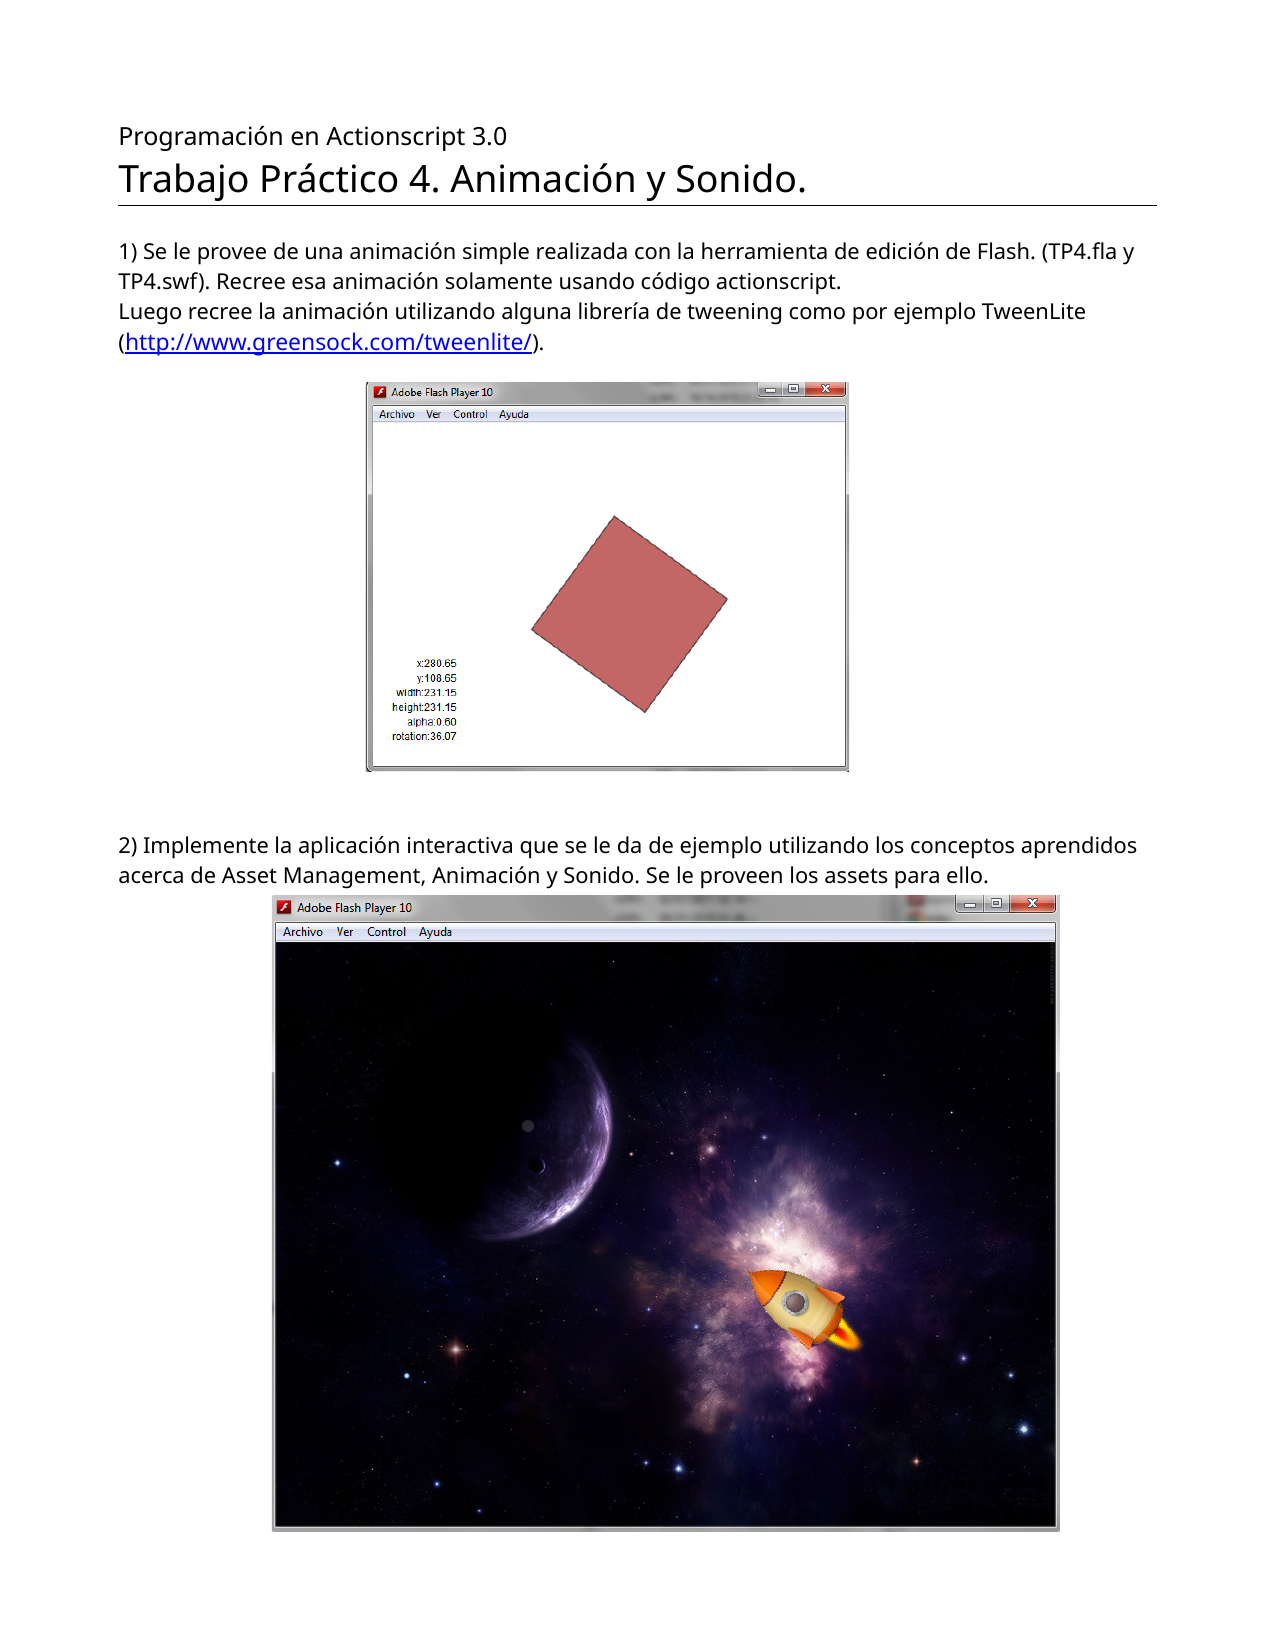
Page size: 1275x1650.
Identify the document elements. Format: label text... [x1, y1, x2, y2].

text 1) Se le provee de una animación simple realizada con la herramienta de edición de Flash. (TP4.fla y TP4.swf). Recree esa animación solamente usando código actionscript. [118, 236, 1157, 296]
text Luego recree la animación utilizando alguna librería de tweening como por ejemplo TweenLite (http://www.greensock.com/tweenlite/). [118, 296, 1157, 357]
text Trabajo Práctico 4. Animación y Sonido. [118, 152, 1157, 205]
text 2) Implemente la aplicación interactiva que se le da de ejemplo utilizando los conceptos aprendidos acerca de Asset Management, Animación y Sonido. Se le proveen los assets para ello. [118, 830, 1157, 889]
text Programación en Actionscript 3.0 [118, 118, 1157, 152]
